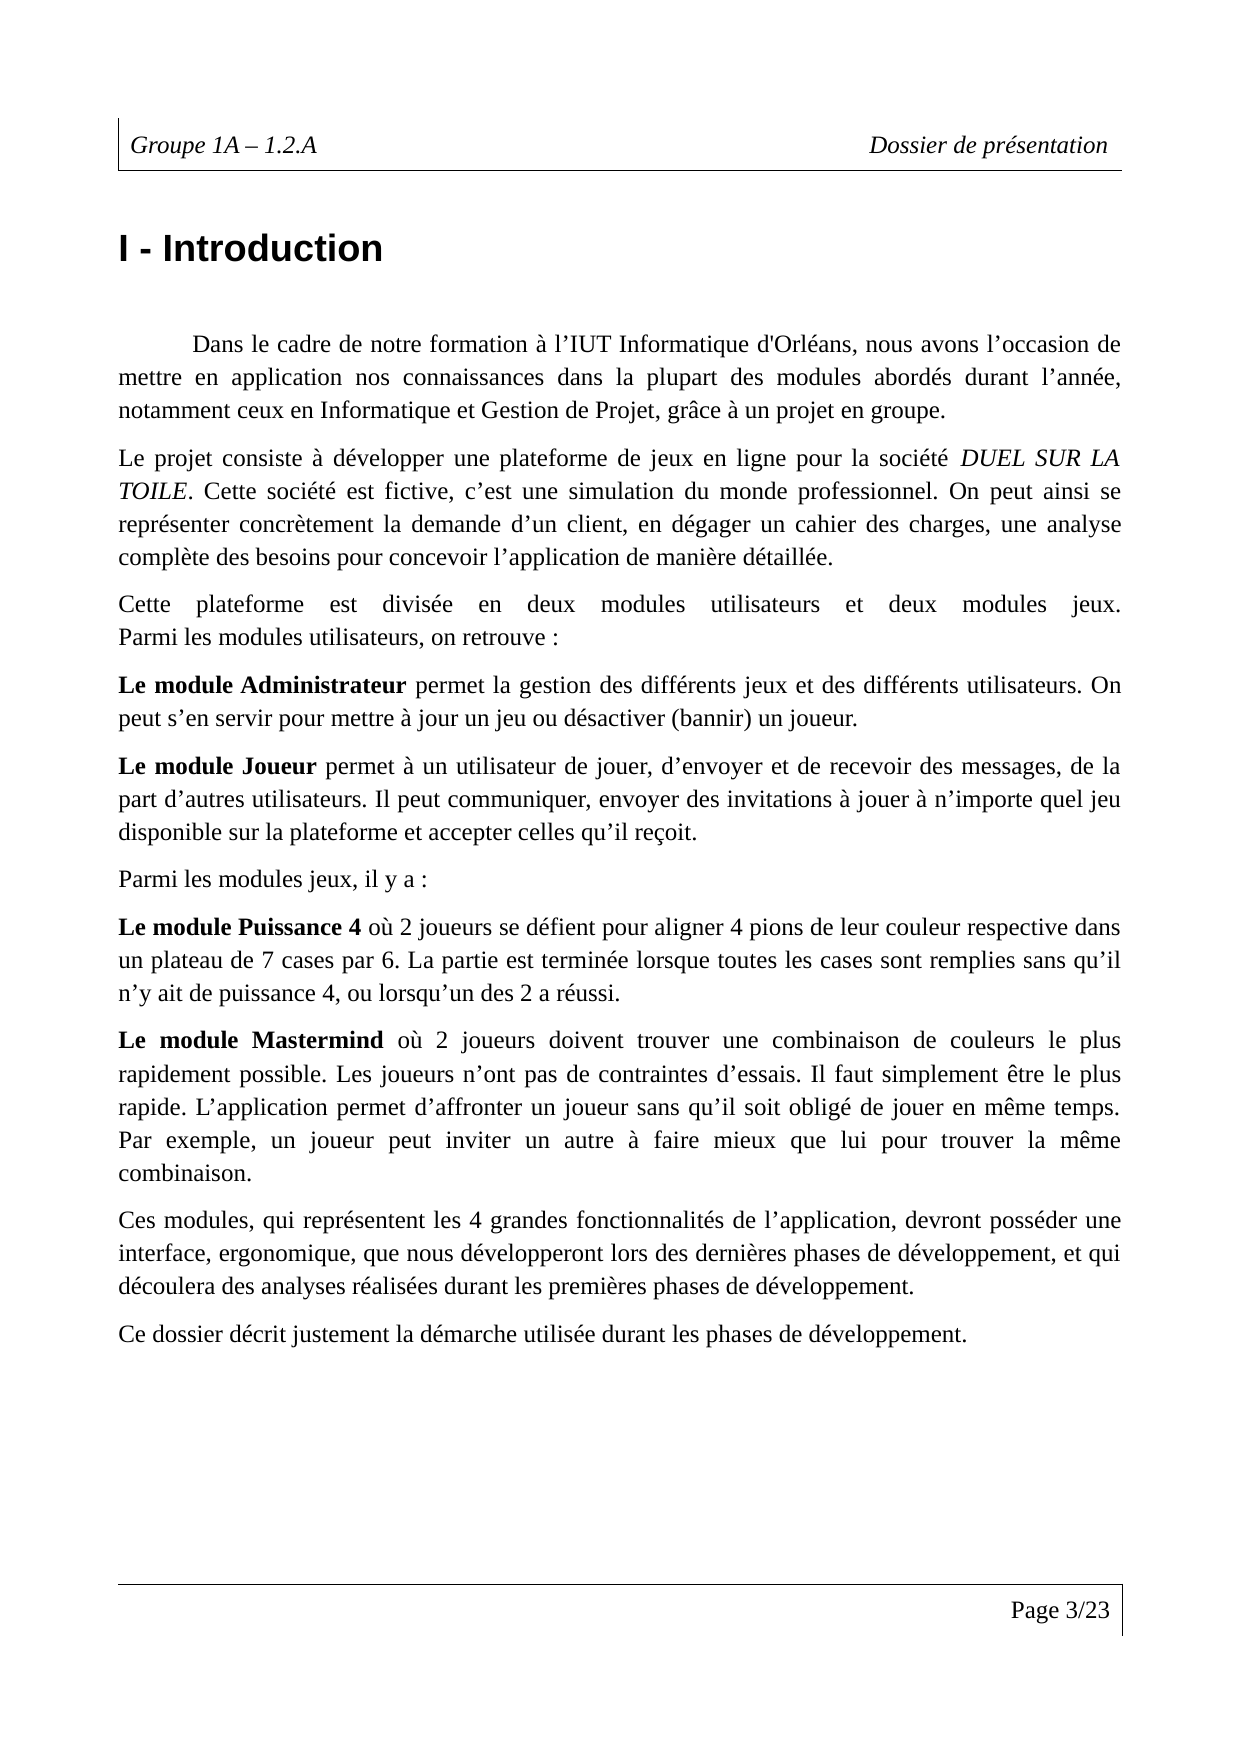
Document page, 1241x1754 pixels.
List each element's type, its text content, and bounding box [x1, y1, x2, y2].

text Ces modules, qui représentent les 4 grandes fonctionnalités de l’application, devront posséder une interface, ergonomique, que nous développeront lors des dernières phases de développement, et qui découlera des analyses réalisées durant les premières phases de développement. [118, 1205, 1122, 1300]
text Le module Joueur permet à un utilisateur de jouer, d’envoyer et de recevoir des messages, de la part d’autres utilisateurs. Il peut communiquer, envoyer des invitations à jouer à n’importe quel jeu disponible sur la plateforme et accepter celles qu’il reçoit. [118, 751, 1122, 846]
subtitle Introduction [118, 225, 1122, 269]
text Le module Administrateur permet la gestion des différents jeux et des différents utilisateurs. On peut s’en servir pour mettre à jour un jeu ou désactiver (bannir) un joueur. [118, 670, 1122, 732]
text Le module Puissance 4 où 2 joueurs se défient pour aligner 4 pions de leur couleur respective dans un plateau de 7 cases par 6. La partie est terminée lorsque toutes les cases sont remplies sans qu’il n’y ait de puissance 4, ou lorsqu’un des 2 a réussi. [118, 912, 1122, 1007]
text Dans le cadre de notre formation à l’IUT Informatique d'Orléans, nous avons l’occasion de mettre en application nos connaissances dans la plupart des modules abordés durant l’année, notamment ceux en Informatique et Gestion de Projet, grâce à un projet en groupe. [118, 329, 1122, 424]
text Le module Mastermind où 2 joueurs doivent trouver une combinaison de couleurs le plus rapidement possible. Les joueurs n’ont pas de contraintes d’essais. Il faut simplement être le plus rapide. L’application permet d’affronter un joueur sans qu’il soit obligé de jouer en même temps. Par exemple, un joueur peut inviter un autre à faire mieux que lui pour trouver la même combinaison. [118, 1026, 1122, 1186]
text Cette plateforme est divisée en deux modules utilisateurs et deux modules jeux. Parmi les modules utilisateurs, on retrouve : [118, 589, 1122, 651]
text Ce dossier décrit justement la démarche utilisée durant les phases de développement. [118, 1319, 1122, 1348]
text Le projet consiste à développer une plateforme de jeux en ligne pour la société DUEL SUR LA TOILE. Cette société est fictive, c’est une simulation du monde professionnel. On peut ainsi se représenter concrètement la demande d’un client, en dégager un cahier des charges, une analyse complète des besoins pour concevoir l’application de manière détaillée. [118, 443, 1122, 571]
text Parmi les modules jeux, il y a : [118, 864, 1122, 893]
